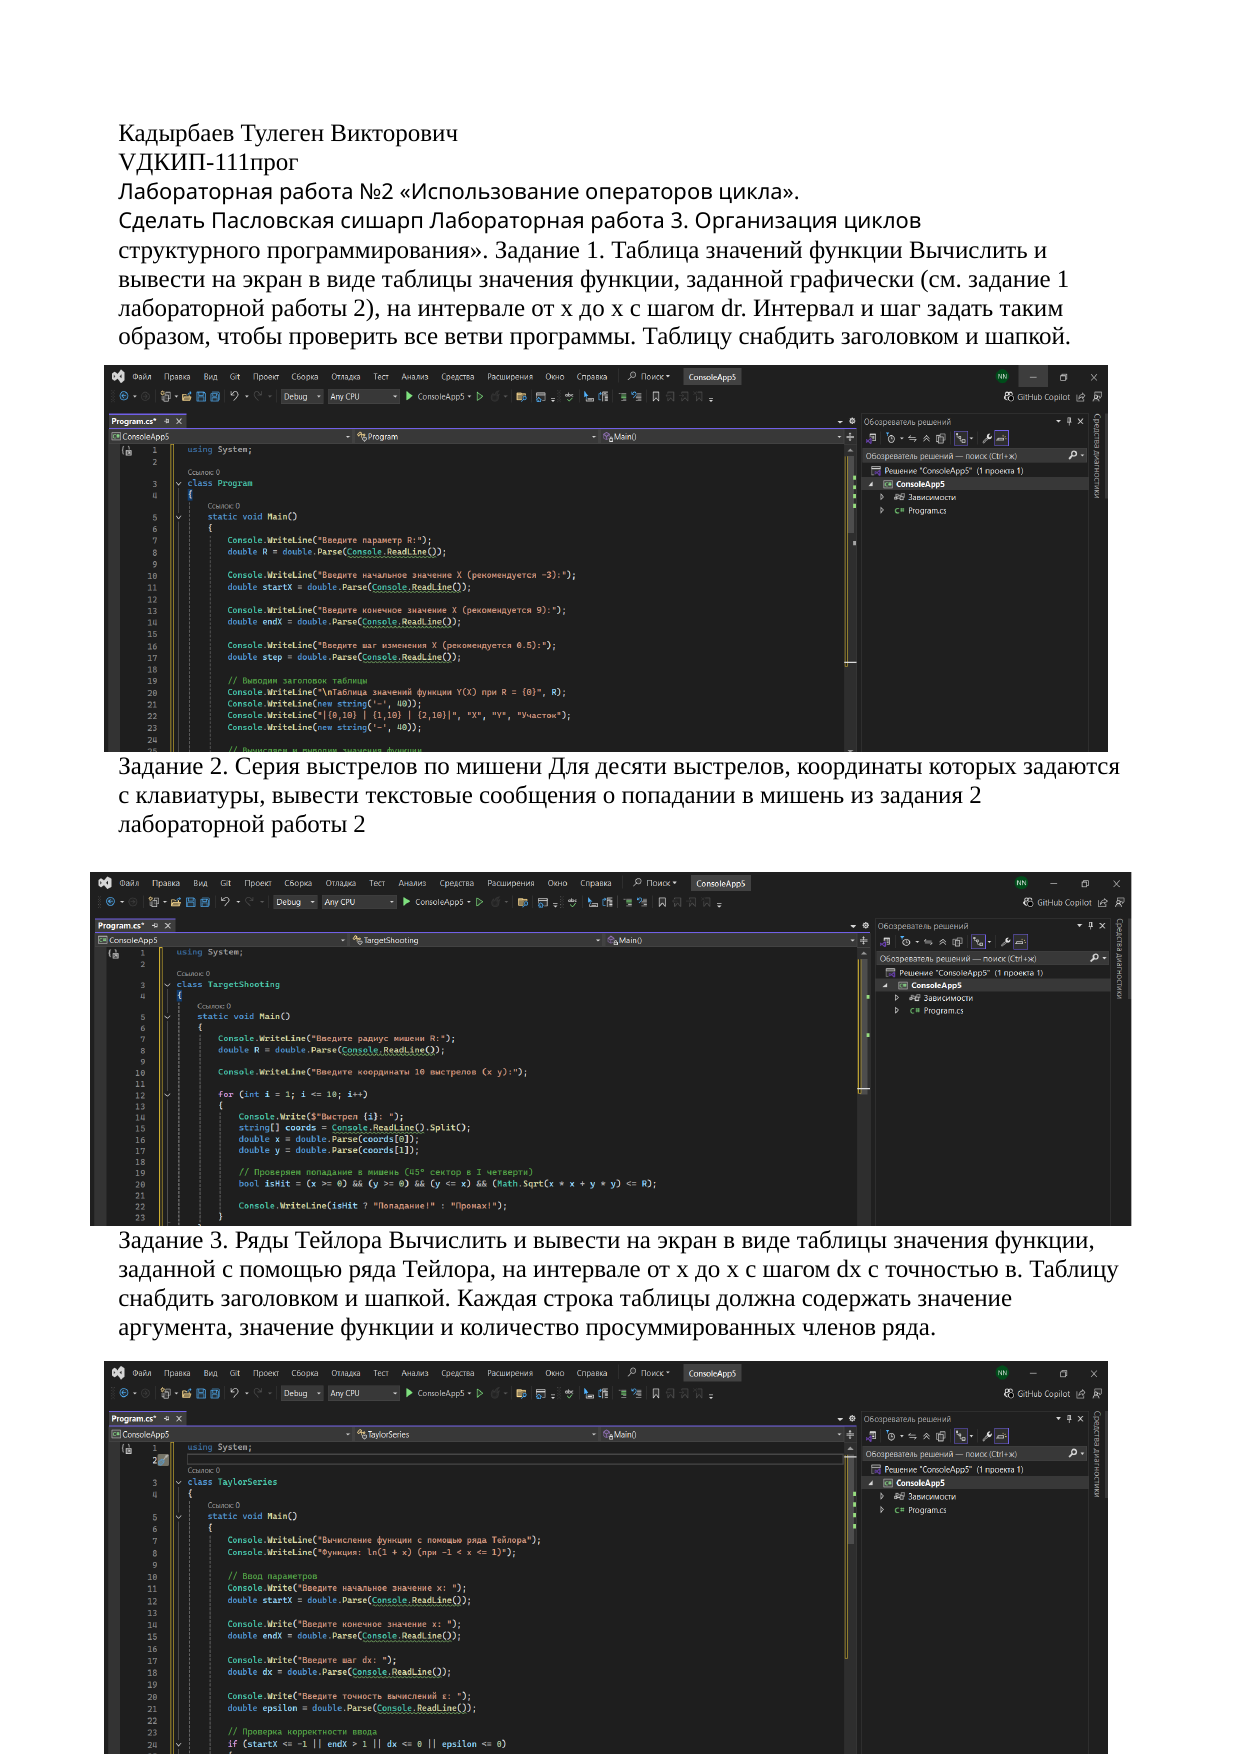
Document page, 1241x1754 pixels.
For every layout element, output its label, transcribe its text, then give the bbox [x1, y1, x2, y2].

picture [104, 1361, 1108, 1754]
text структурного программирования». Задание 1. Таблица значений функции Вычислить и вывести на экран в виде таблицы значения функции, заданной графически (см. задание 1 лабораторной работы 2), на интервале от х до х с шагом dr. Интервал и шаг задать таким образом, чтобы проверить все ветви программы. Таблицу снабдить заголовком и шапкой. Задание 2. Серия выстрелов по мишени Для десяти выстрелов, координаты которых задаются с клавиатуры, вывести текстовые сообщения о попадании в мишень из задания 2 лабораторной работы 2 Задание 3. Ряды Тейлора Вычислить и вывести на экран в виде таблицы значения функции, заданной с помощью ряда Тейлора, на интервале от х до х с шагом dх с точностью в. Таблицу снабдить заголовком и шапкой. Каждая строка таблицы должна содержать значение аргумента, значение функции и количество просуммированных членов ряда. [118, 1226, 1122, 1341]
picture [90, 872, 1132, 1226]
picture [104, 365, 1108, 752]
text структурного программирования». Задание 1. Таблица значений функции Вычислить и вывести на экран в виде таблицы значения функции, заданной графически (см. задание 1 лабораторной работы 2), на интервале от х до х с шагом dr. Интервал и шаг задать таким образом, чтобы проверить все ветви программы. Таблицу снабдить заголовком и шапкой. Задание 2. Серия выстрелов по мишени Для десяти выстрелов, координаты которых задаются с клавиатуры, вывести текстовые сообщения о попадании в мишень из задания 2 лабораторной работы 2 Задание 3. Ряды Тейлора Вычислить и вывести на экран в виде таблицы значения функции, заданной с помощью ряда Тейлора, на интервале от х до х с шагом dх с точностью в. Таблицу снабдить заголовком и шапкой. Каждая строка таблицы должна содержать значение аргумента, значение функции и количество просуммированных членов ряда. [118, 235, 1122, 872]
text Кадырбаев Тулеген Викторович VДКИП-111прог Лабораторная работа №2 «Использование операторов цикла». Сделать Пасловская сишарп Лабораторная работа 3. Организация циклов [118, 118, 1122, 235]
